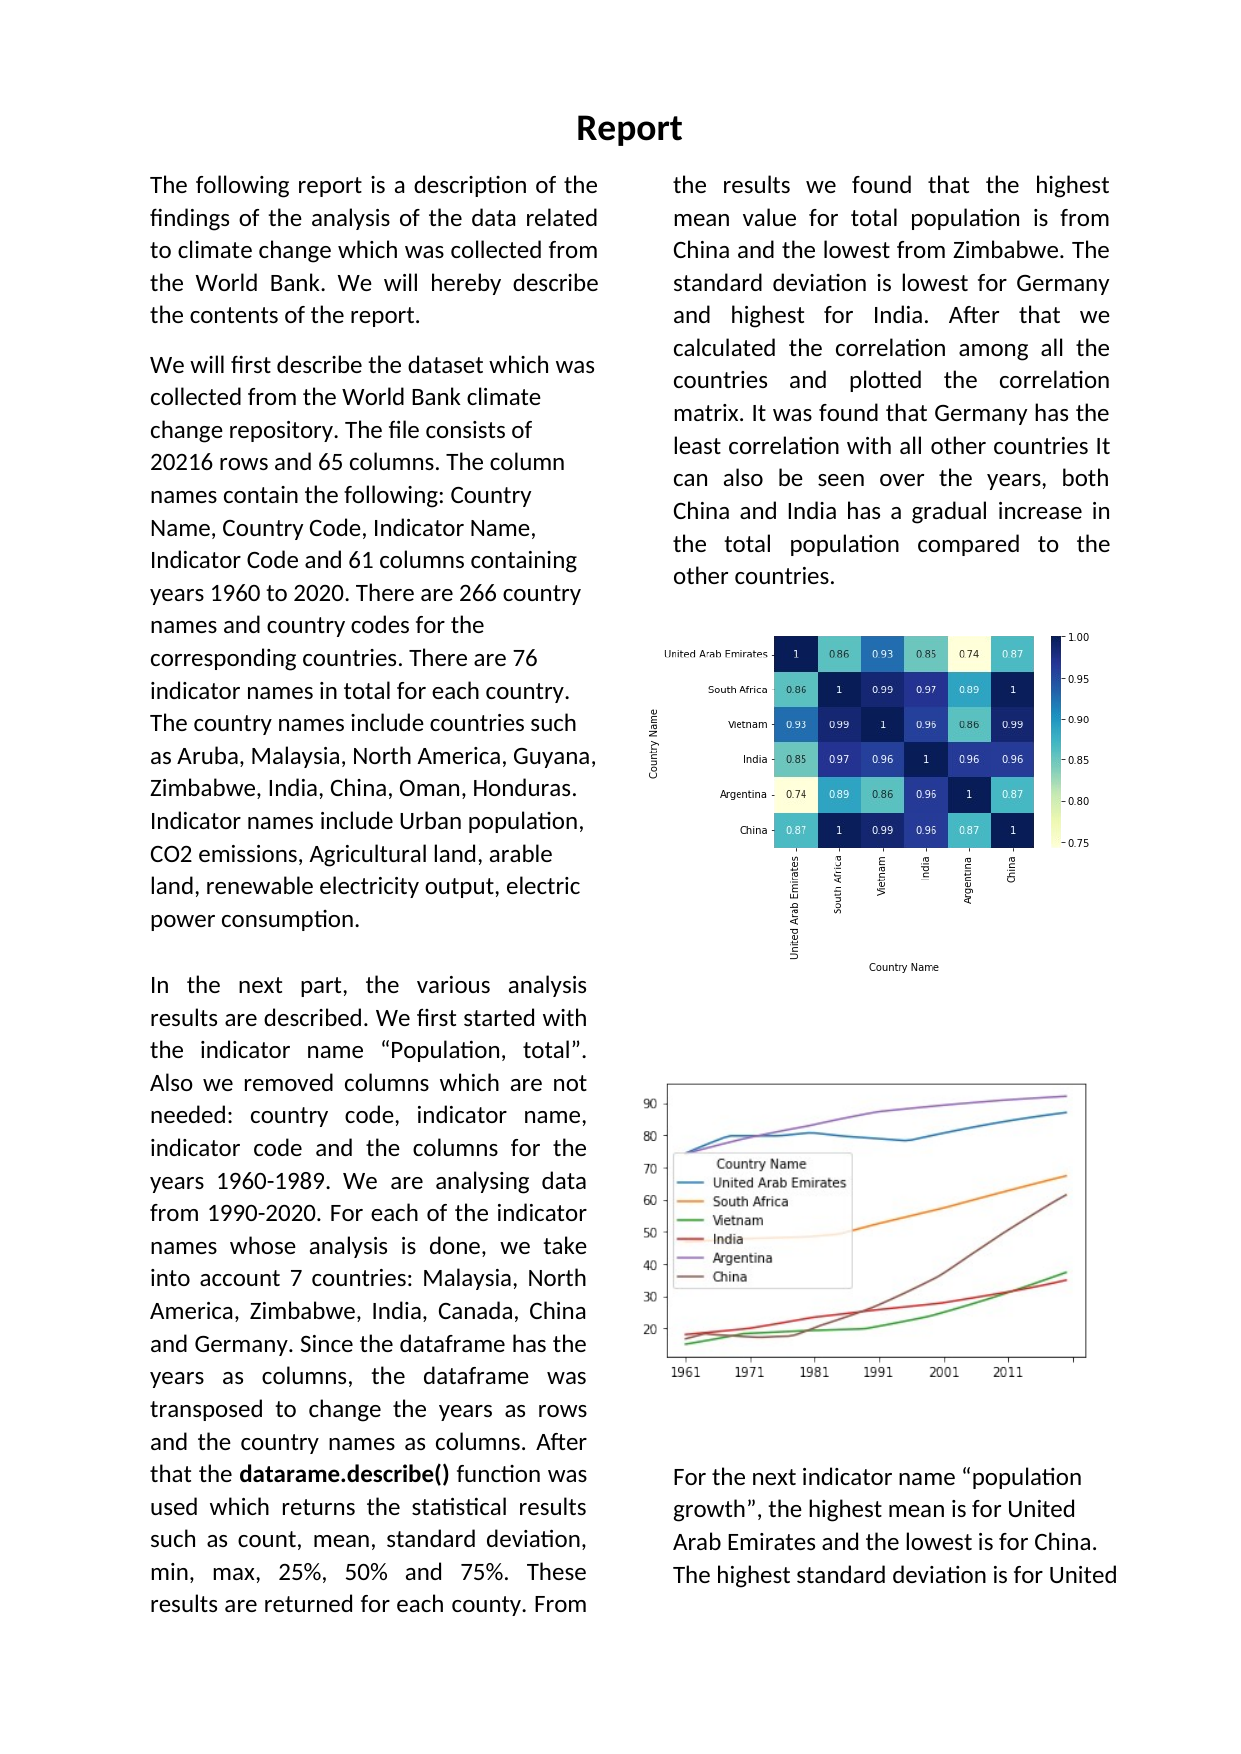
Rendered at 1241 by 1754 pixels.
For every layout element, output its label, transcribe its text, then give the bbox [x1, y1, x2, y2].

text the results we found that the highest mean value for total population is from China and the lowest from Zimbabwe. The standard deviation is lowest for Germany and highest for India. After that we calculated the correlation among all the countries and plotted the correlation matrix. It was found that Germany has the least correlation with all other countries It can also be seen over the years, both China and India has a gradual increase in the total population compared to the other countries. [673, 169, 1110, 591]
text Report [150, 103, 1109, 149]
text For the next indicator name “population growth”, the highest mean is for United Arab Emirates and the lowest is for China. The highest standard deviation is for United [673, 1461, 1122, 1589]
text We will first describe the dataset which was collected from the World Bank climate change repository. The file consists of 20216 rows and 65 columns. The column names contain the following: Country Name, Country Code, Indicator Name, Indicator Code and 61 columns containing years 1960 to 2020. There are 266 country names and country codes for the corresponding countries. There are 76 indicator names in total for each country. The country names include countries such as Aruba, Malaysia, North America, Guyana, Zimbabwe, India, China, Oman, Honduras. Indicator names include Urban population, CO2 emissions, Agricultural land, arable land, renewable electricity output, electric power consumption. [150, 349, 599, 933]
text In the next part, the various analysis results are described. We first started with the indicator name “Population, total”. Also we removed columns which are not needed: country code, indicator name, indicator code and the columns for the years 1960-1989. We are analysing data from 1990-2020. For each of the indicator names whose analysis is done, we take into account 7 countries: Malaysia, North America, Zimbabwe, India, Canada, China and Germany. Since the dataframe has the years as columns, the dataframe was transposed to change the years as rows and the country names as columns. After that the datarame.describe() function was used which returns the statistical results such as count, mean, standard deviation, min, max, 25%, 50% and 75%. These results are returned for each county. From [150, 969, 587, 1619]
text The following report is a description of the findings of the analysis of the data related to climate change which was collected from the World Bank. We will hereby describe the contents of the report. [150, 169, 599, 330]
